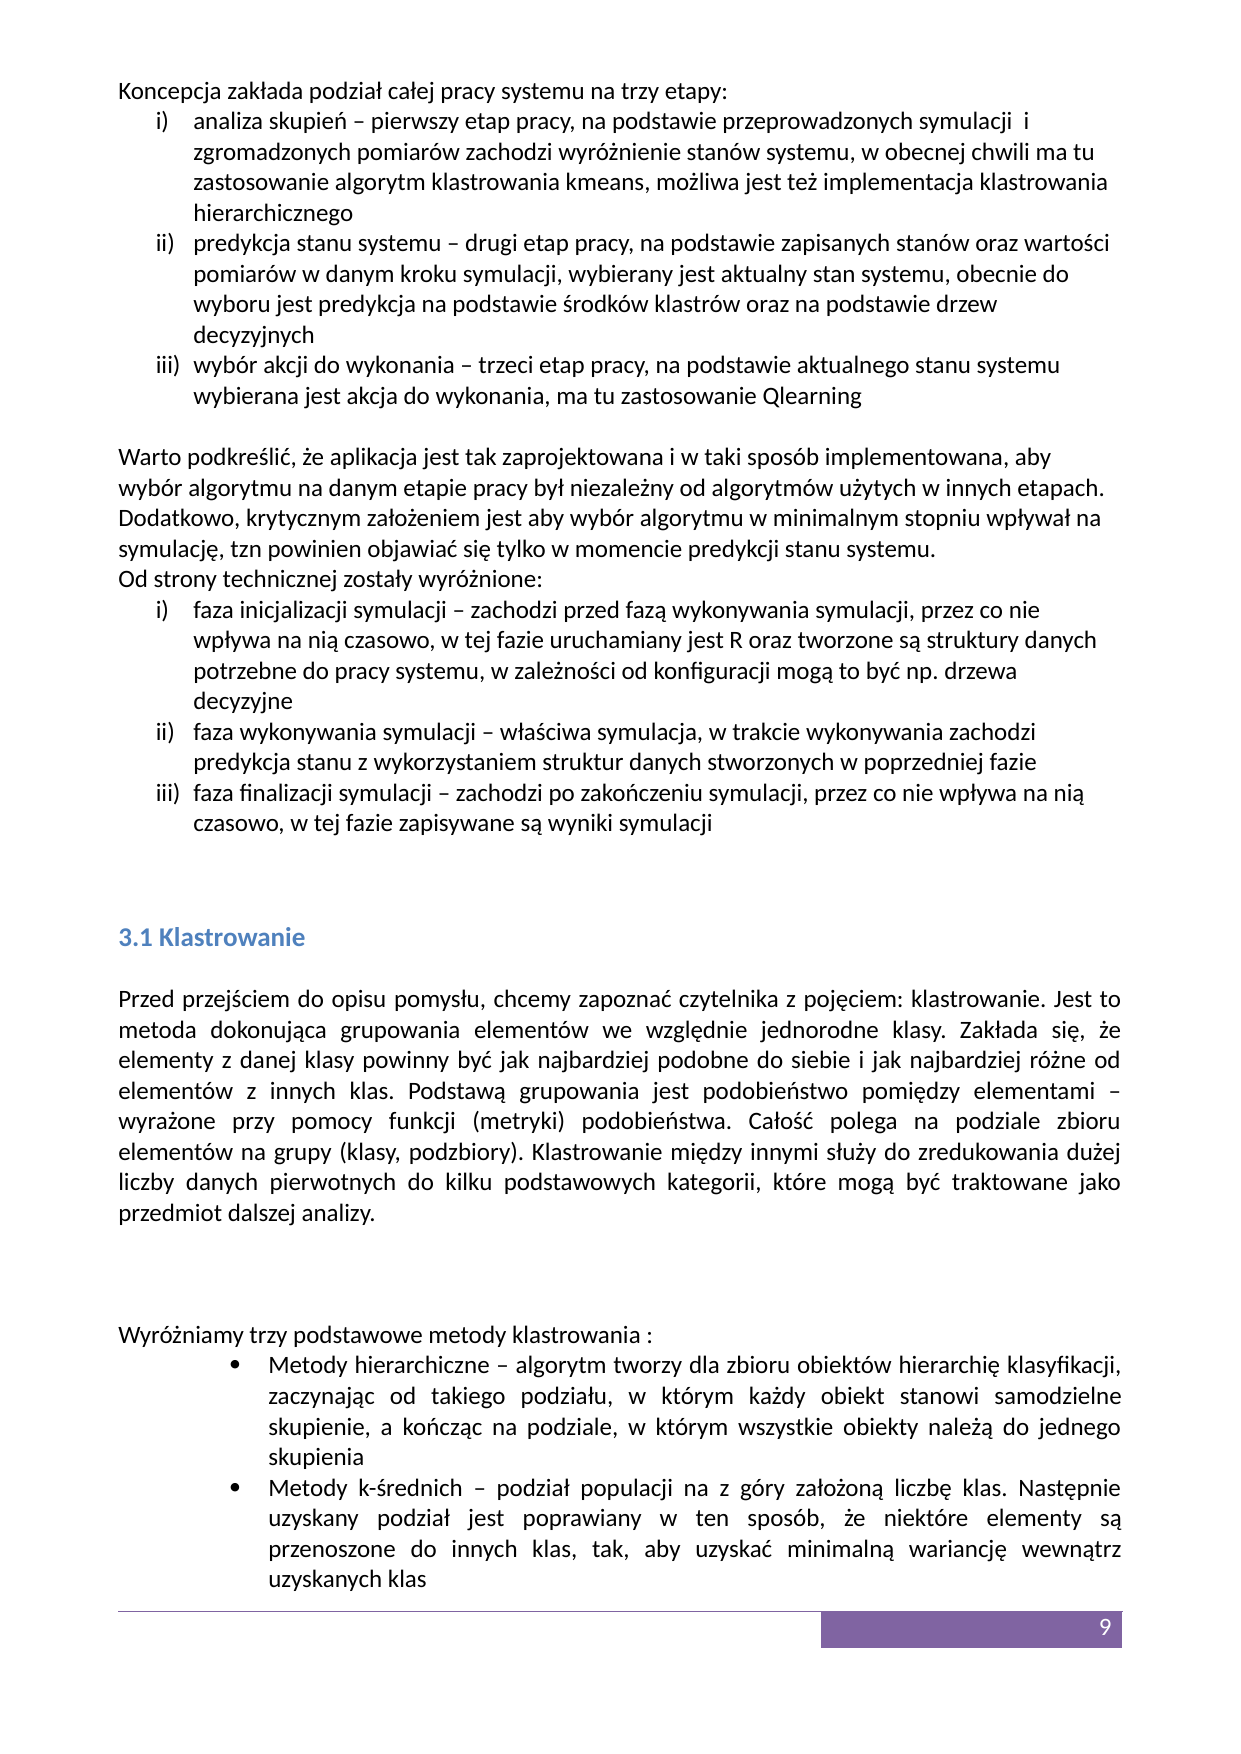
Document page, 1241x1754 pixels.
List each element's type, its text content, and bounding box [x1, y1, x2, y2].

text Przed przejściem do opisu pomysłu, chcemy zapoznać czytelnika z pojęciem: klastrowanie. Jest to metoda dokonująca grupowania elementów we względnie jednorodne klasy. Zakłada się, że elementy z danej klasy powinny być jak najbardziej podobne do siebie i jak najbardziej różne od elementów z innych klas. Podstawą grupowania jest podobieństwo pomiędzy elementami – wyrażone przy pomocy funkcji (metryki) podobieństwa. Całość polega na podziale zbioru elementów na grupy (klasy, podzbiory). Klastrowanie między innymi służy do zredukowania dużej liczby danych pierwotnych do kilku podstawowych kategorii, które mogą być traktowane jako przedmiot dalszej analizy. [118, 983, 1122, 1228]
list Metody hierarchiczne – algorytm tworzy dla zbioru obiektów hierarchię klasyfikacji, zaczynając od takiego podziału, w którym każdy obiekt stanowi samodzielne skupienie, a kończąc na podziale, w którym wszystkie obiekty należą do jednego skupienia [231, 1350, 1122, 1472]
text Od strony technicznej zostały wyróżnione: [118, 563, 1122, 594]
list analiza skupień – pierwszy etap pracy, na podstawie przeprowadzonych symulacji i zgromadzonych pomiarów zachodzi wyróżnienie stanów systemu, w obecnej chwili ma tu zastosowanie algorytm klastrowania kmeans, możliwa jest też implementacja klastrowania hierarchicznego [156, 106, 1122, 228]
list faza inicjalizacji symulacji – zachodzi przed fazą wykonywania symulacji, przez co nie wpływa na nią czasowo, w tej fazie uruchamiany jest R oraz tworzone są struktury danych potrzebne do pracy systemu, w zależności od konfiguracji mogą to być np. drzewa decyzyjne [156, 594, 1122, 716]
list wybór akcji do wykonania – trzeci etap pracy, na podstawie aktualnego stanu systemu wybierana jest akcja do wykonania, ma tu zastosowanie Qlearning [156, 350, 1122, 411]
list Metody k-średnich – podział populacji na z góry założoną liczbę klas. Następnie uzyskany podział jest poprawiany w ten sposób, że niektóre elementy są przenoszone do innych klas, tak, aby uzyskać minimalną wariancję wewnątrz uzyskanych klas [231, 1472, 1122, 1594]
text Wyróżniamy trzy podstawowe metody klastrowania : [118, 1319, 1122, 1350]
list faza wykonywania symulacji – właściwa symulacja, w trakcie wykonywania zachodzi predykcja stanu z wykorzystaniem struktur danych stworzonych w poprzedniej fazie [156, 716, 1122, 777]
list predykcja stanu systemu – drugi etap pracy, na podstawie zapisanych stanów oraz wartości pomiarów w danym kroku symulacji, wybierany jest aktualny stan systemu, obecnie do wyboru jest predykcja na podstawie środków klastrów oraz na podstawie drzew decyzyjnych [156, 228, 1122, 350]
text Koncepcja zakłada podział całej pracy systemu na trzy etapy: [118, 75, 1122, 106]
text Warto podkreślić, że aplikacja jest tak zaprojektowana i w taki sposób implementowana, aby wybór algorytmu na danym etapie pracy był niezależny od algorytmów użytych w innych etapach. Dodatkowo, krytycznym założeniem jest aby wybór algorytmu w minimalnym stopniu wpływał na symulację, tzn powinien objawiać się tylko w momencie predykcji stanu systemu. [118, 441, 1122, 563]
list faza finalizacji symulacji – zachodzi po zakończeniu symulacji, przez co nie wpływa na nią czasowo, w tej fazie zapisywane są wyniki symulacji [156, 777, 1122, 838]
subtitle 3.1 Klastrowanie [118, 920, 1122, 953]
